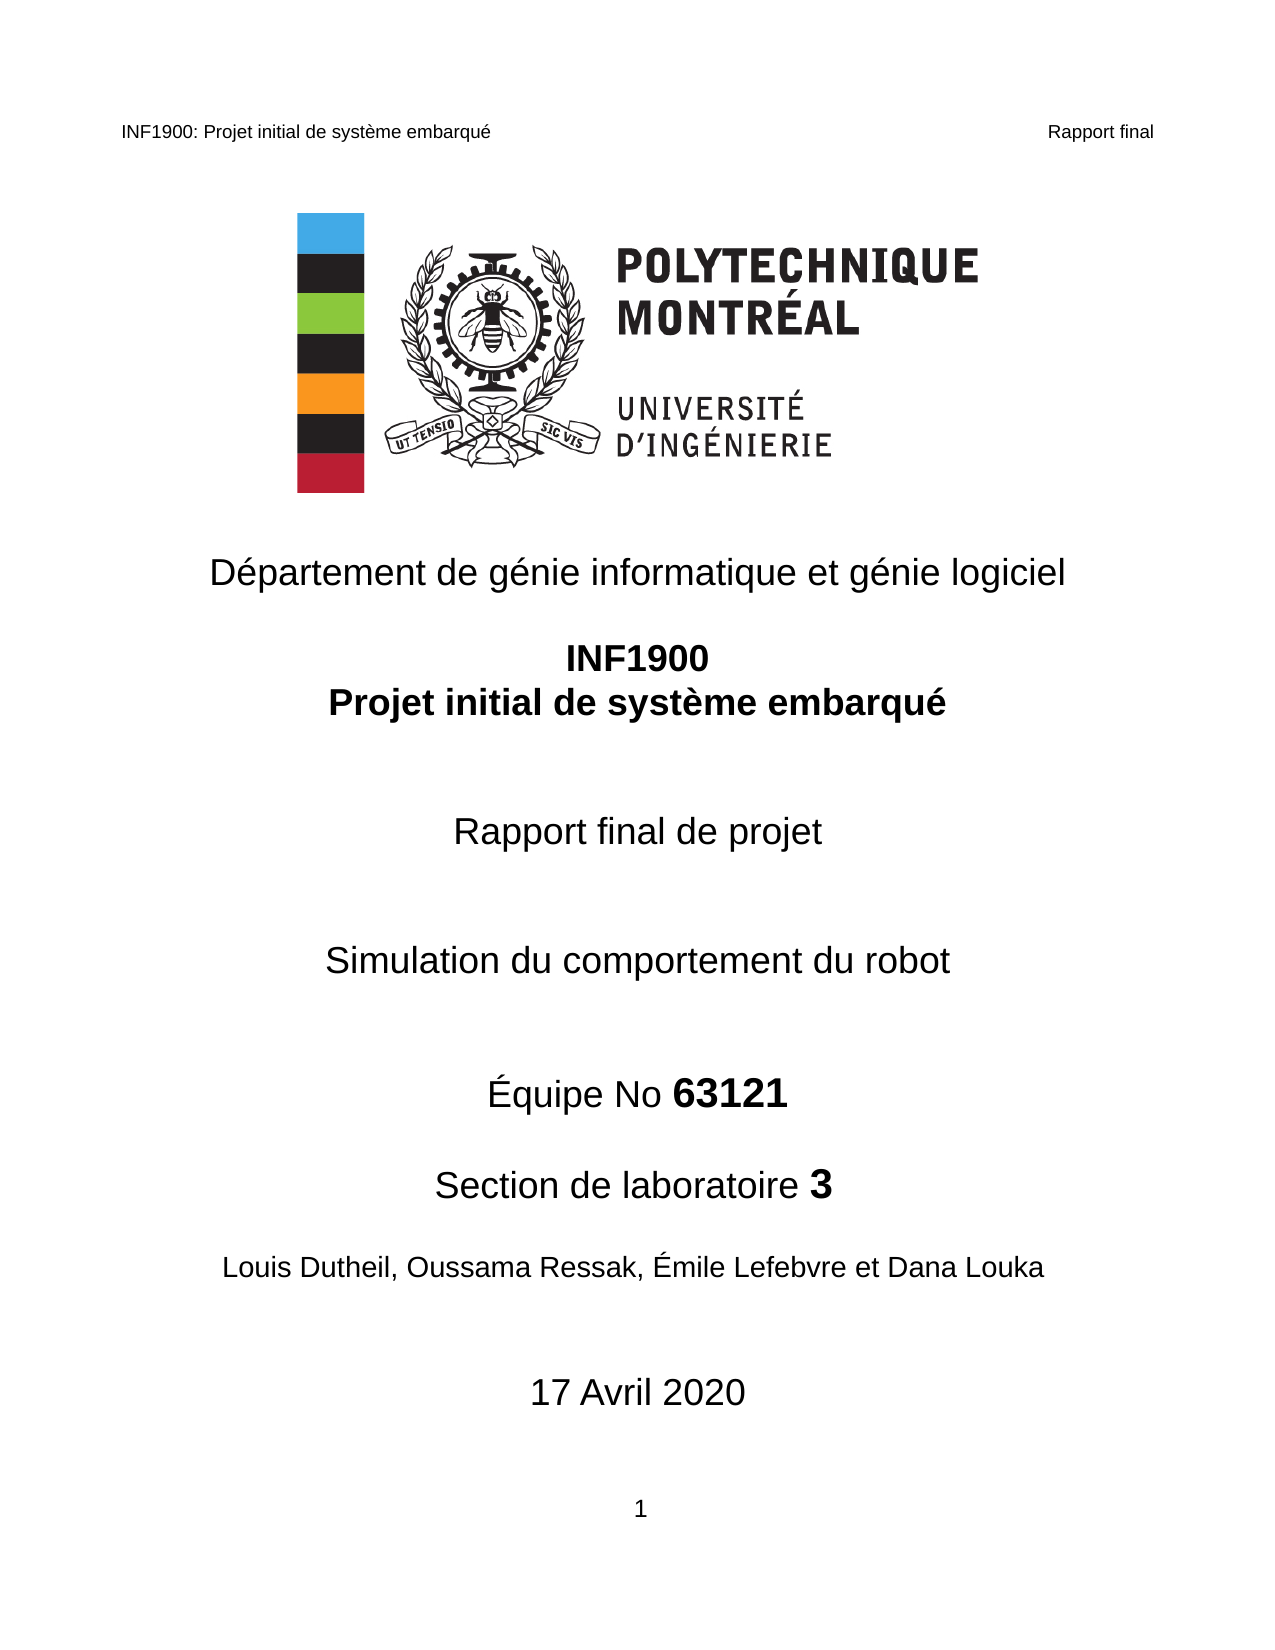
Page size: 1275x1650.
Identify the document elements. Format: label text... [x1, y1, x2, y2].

text Projet initial de système embarqué [121, 680, 1154, 723]
text Section de laboratoire 3 [121, 1159, 1154, 1207]
text INF1900 [121, 637, 1154, 680]
text Rapport final de projet [121, 809, 1154, 852]
text Département de génie informatique et génie logiciel [121, 550, 1154, 593]
text Louis Dutheil, Oussama Ressak, Émile Lefebvre et Dana Louka [121, 1250, 1154, 1283]
text Simulation du comportement du robot [121, 938, 1154, 982]
text Équipe No 63121 [121, 1068, 1154, 1116]
text 17 Avril 2020 [121, 1370, 1154, 1413]
